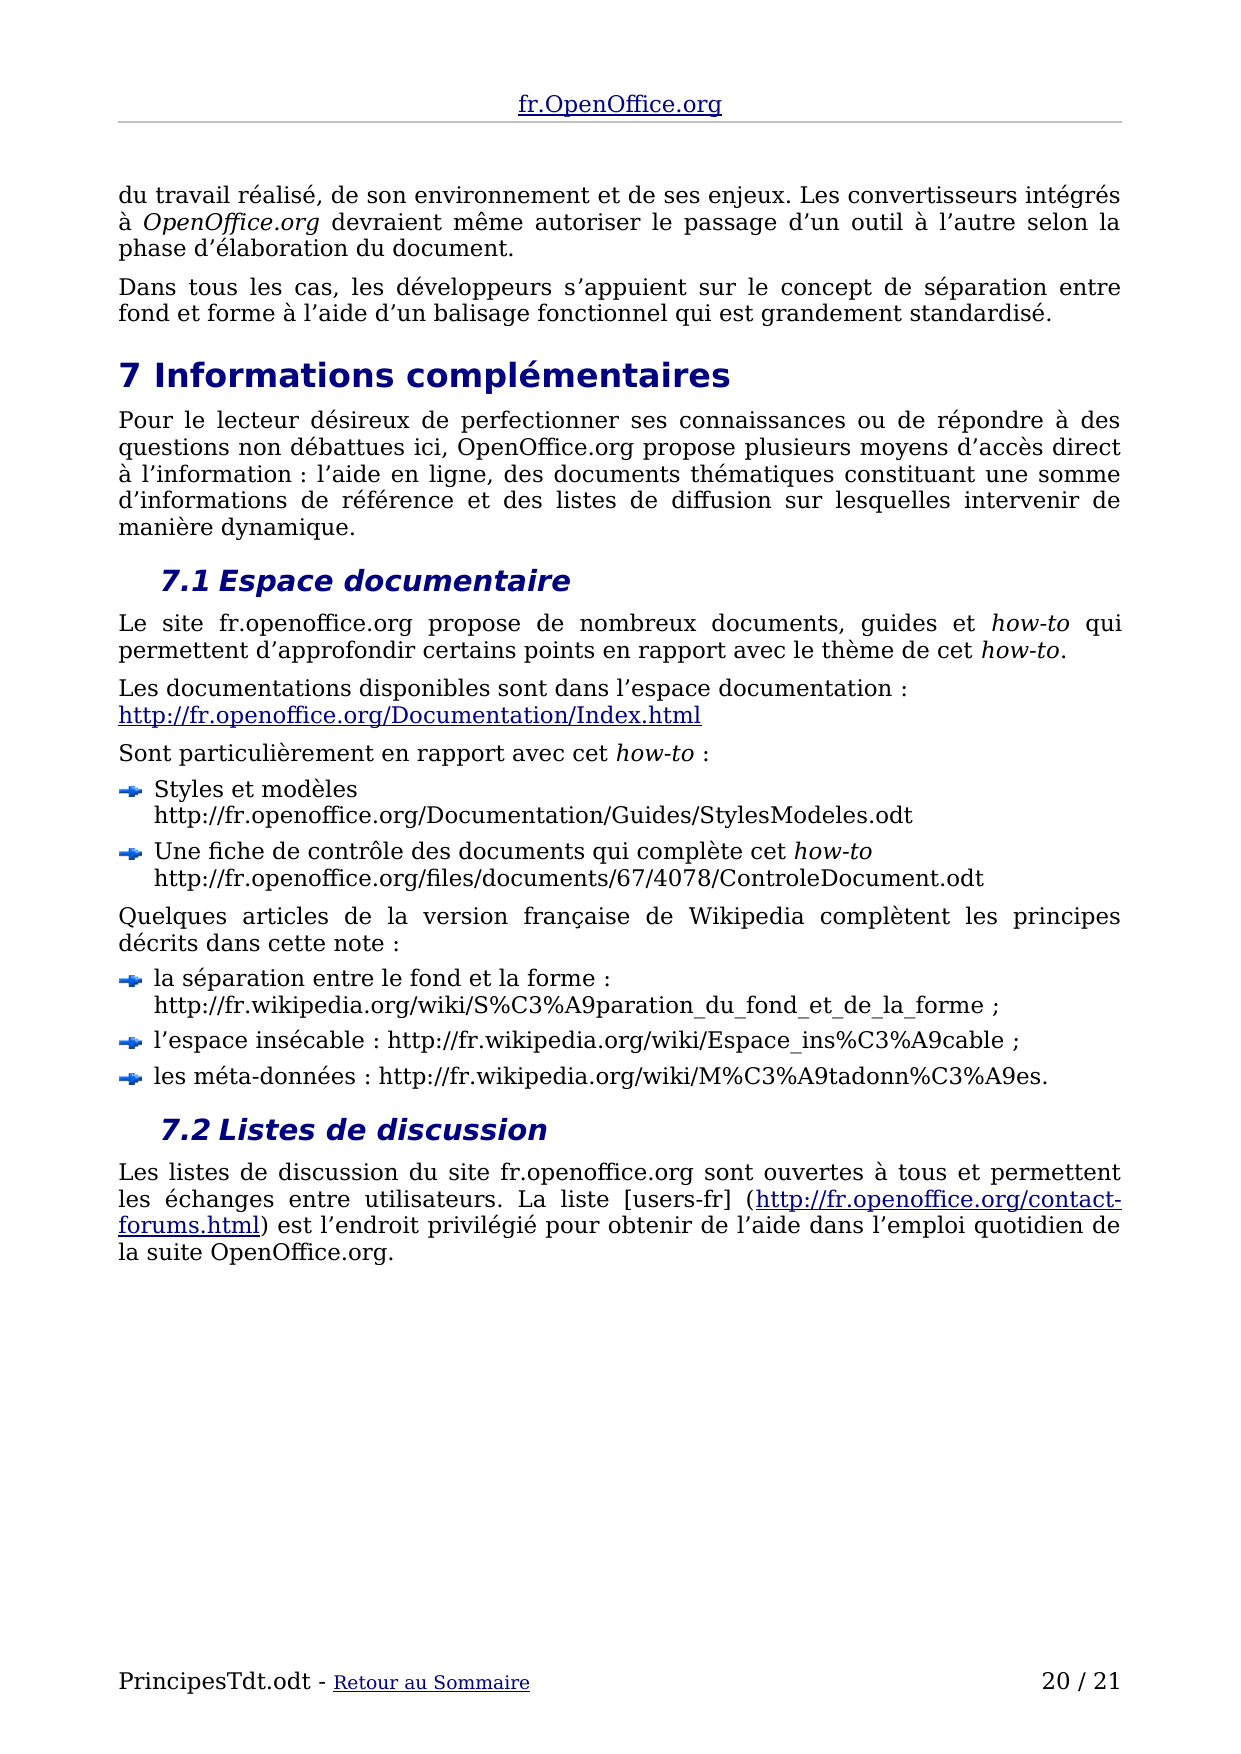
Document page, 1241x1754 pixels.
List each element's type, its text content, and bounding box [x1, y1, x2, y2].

subtitle Quelques articles de la version française de Wikipedia complètent les principes décrits dans cette note : [118, 903, 1122, 956]
list la séparation entre le fond et la forme : http://fr.wikipedia.org/wiki/S%C3%A9paration_du_fond_et_de_la_forme ; [118, 965, 1122, 1019]
text Les documentations disponibles sont dans l’espace documentation : http://fr.openoffice.org/Documentation/Index.html [118, 675, 1122, 728]
list Une fiche de contrôle des documents qui complète cet how-to http://fr.openoffice.org/files/documents/67/4078/ControleDocument.odt [118, 838, 1122, 891]
text Les listes de discussion du site fr.openoffice.org sont ouvertes à tous et permettent les échanges entre utilisateurs. La liste [users-fr] (http://fr.openoffice.org/contact-forums.html) est l’endroit privilégié pour obtenir de l’aide dans l’emploi quotidien de la suite OpenOffice.org. [118, 1159, 1122, 1266]
text Dans tous les cas, les développeurs s’appuient sur le concept de séparation entre fond et forme à l’aide d’un balisage fonctionnel qui est grandement standardisé. [118, 274, 1122, 327]
text Le site fr.openoffice.org propose de nombreux documents, guides et how-to qui permettent d’approfondir certains points en rapport avec le thème de cet how-to. [118, 610, 1122, 663]
picture [119, 975, 142, 987]
picture [119, 848, 142, 860]
picture [119, 786, 142, 797]
subtitle Informations complémentaires [118, 357, 1122, 396]
text Sont particulièrement en rapport avec cet how-to : [118, 740, 1122, 767]
picture [119, 1073, 142, 1085]
list Styles et modèles http://fr.openoffice.org/Documentation/Guides/StylesModeles.odt [118, 776, 1122, 829]
text du travail réalisé, de son environnement et de ses enjeux. Les convertisseurs intégrés à OpenOffice.org devraient même autoriser le passage d’un outil à l’autre selon la phase d’élaboration du document. [118, 182, 1122, 262]
list les méta-données : http://fr.wikipedia.org/wiki/M%C3%A9tadonn%C3%A9es. [118, 1063, 1122, 1090]
subtitle Listes de discussion [159, 1113, 1122, 1147]
list l’espace insécable : http://fr.wikipedia.org/wiki/Espace_ins%C3%A9cable ; [118, 1027, 1122, 1054]
picture [119, 1037, 142, 1049]
subtitle Espace documentaire [159, 564, 1122, 598]
text Pour le lecteur désireux de perfectionner ses connaissances ou de répondre à des questions non débattues ici, OpenOffice.org propose plusieurs moyens d’accès direct à l’information : l’aide en ligne, des documents thématiques constituant une somme d’informations de référence et des listes de diffusion sur lesquelles intervenir de manière dynamique. [118, 407, 1122, 541]
